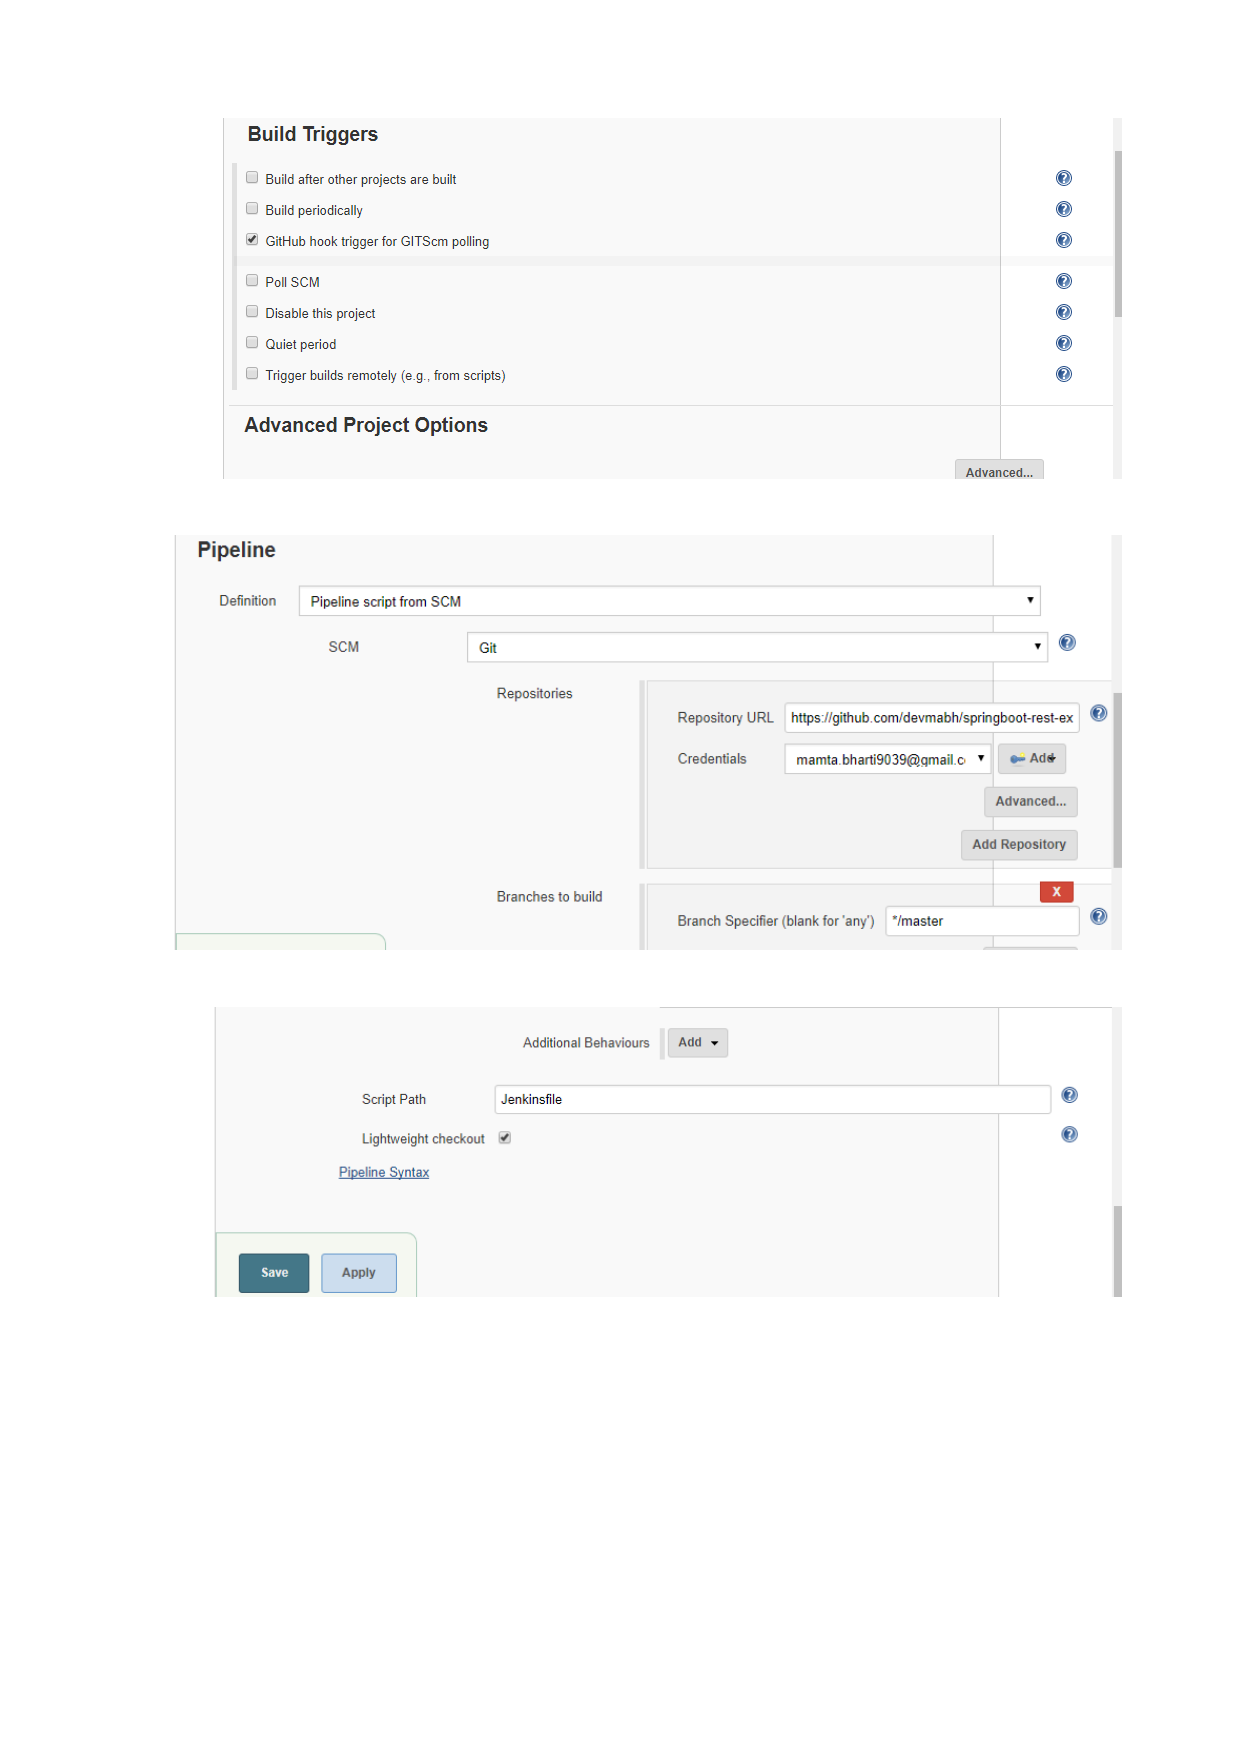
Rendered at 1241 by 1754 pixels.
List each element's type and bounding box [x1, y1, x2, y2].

picture [118, 118, 1122, 479]
picture [118, 1007, 1122, 1297]
picture [118, 535, 1122, 950]
